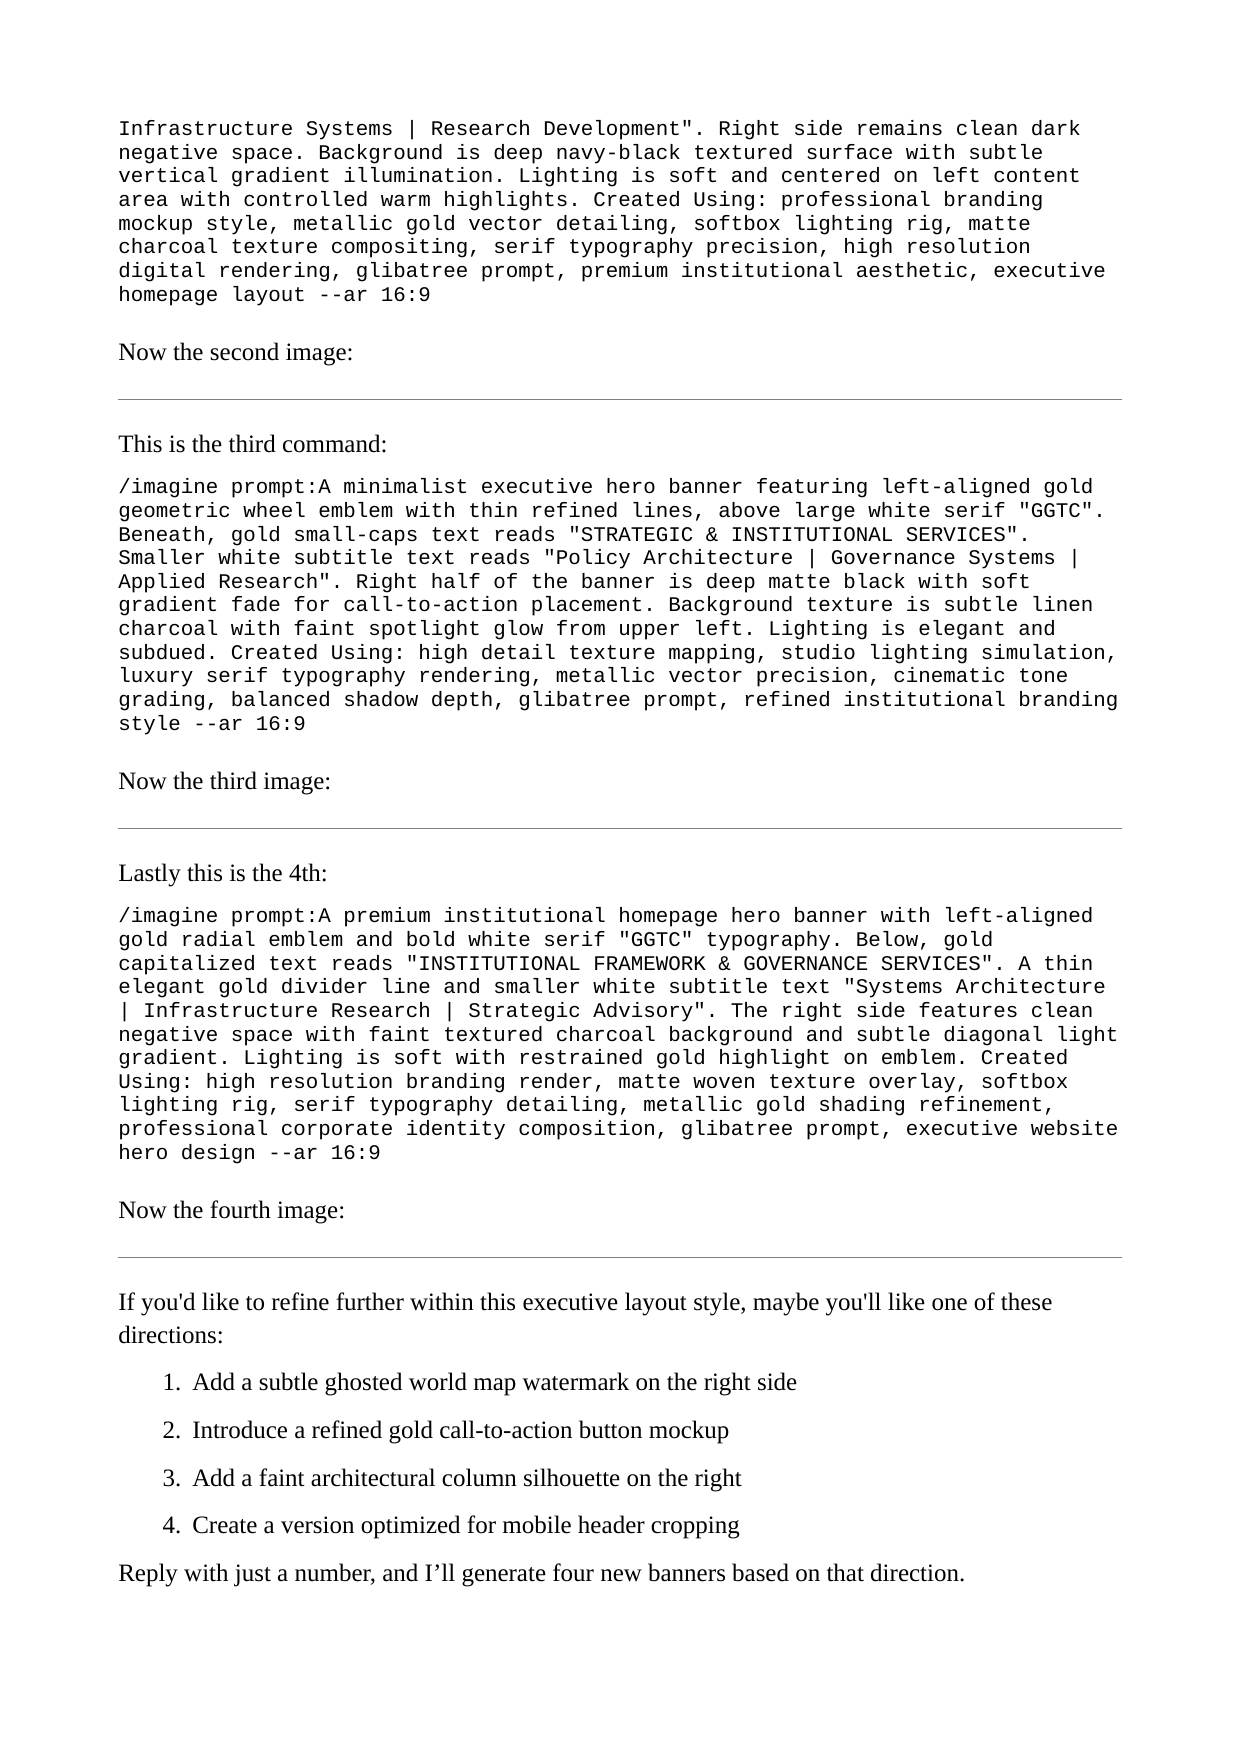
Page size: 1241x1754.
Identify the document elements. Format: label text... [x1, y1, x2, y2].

text Now the third image: [118, 766, 1122, 794]
text Now the fourth image: [118, 1195, 1122, 1224]
text /imagine prompt:A minimalist executive hero banner featuring left-aligned gold geometric wheel emblem with thin refined lines, above large white serif "GGTC". Beneath, gold small-caps text reads "STRATEGIC & INSTITUTIONAL SERVICES". Smaller white subtitle text reads "Policy Architecture | Governance Systems | Applied Research". Right half of the banner is deep matte black with soft gradient fade for call-to-action placement. Background texture is subtle linen charcoal with faint spotlight glow from upper left. Lighting is elegant and subdued. Created Using: high detail texture mapping, studio lighting simulation, luxury serif typography rendering, metallic vector precision, cinematic tone grading, balanced shadow depth, glibatree prompt, refined institutional branding style --ar 16:9 [118, 476, 1122, 736]
text Lastly this is the 4th: [118, 858, 1122, 886]
text If you'd like to refine further within this executive layout style, maybe you'll like one of these directions: [118, 1287, 1122, 1348]
text Reply with just a number, and I’ll generate four new banners based on that direction. [118, 1558, 1122, 1587]
list Add a faint architectural column silhouette on the right [162, 1463, 1122, 1491]
list Introduce a refined gold call-to-action button mockup [162, 1415, 1122, 1444]
text This is the third command: [118, 429, 1122, 457]
text Now the second image: [118, 337, 1122, 366]
text Infrastructure Systems | Research Development". Right side remains clean dark negative space. Background is deep navy-black textured surface with subtle vertical gradient illumination. Lighting is soft and centered on left content area with controlled warm highlights. Created Using: professional branding mockup style, metallic gold vector detailing, softbox lighting rig, matte charcoal texture compositing, serif typography precision, high resolution digital rendering, glibatree prompt, premium institutional aesthetic, executive homepage layout --ar 16:9 [118, 118, 1122, 307]
list Add a subtle ghosted world map watermark on the right side [162, 1367, 1122, 1396]
list Create a version optimized for mobile header cropping [162, 1510, 1122, 1539]
text /imagine prompt:A premium institutional homepage hero banner with left-aligned gold radial emblem and bold white serif "GGTC" typography. Below, gold capitalized text reads "INSTITUTIONAL FRAMEWORK & GOVERNANCE SERVICES". A thin elegant gold divider line and smaller white subtitle text "Systems Architecture | Infrastructure Research | Strategic Advisory". The right side features clean negative space with faint textured charcoal background and subtle diagonal light gradient. Lighting is soft with restrained gold highlight on emblem. Created Using: high resolution branding render, matte woven texture overlay, softbox lighting rig, serif typography detailing, metallic gold shading refinement, professional corporate identity composition, glibatree prompt, executive website hero design --ar 16:9 [118, 905, 1122, 1165]
